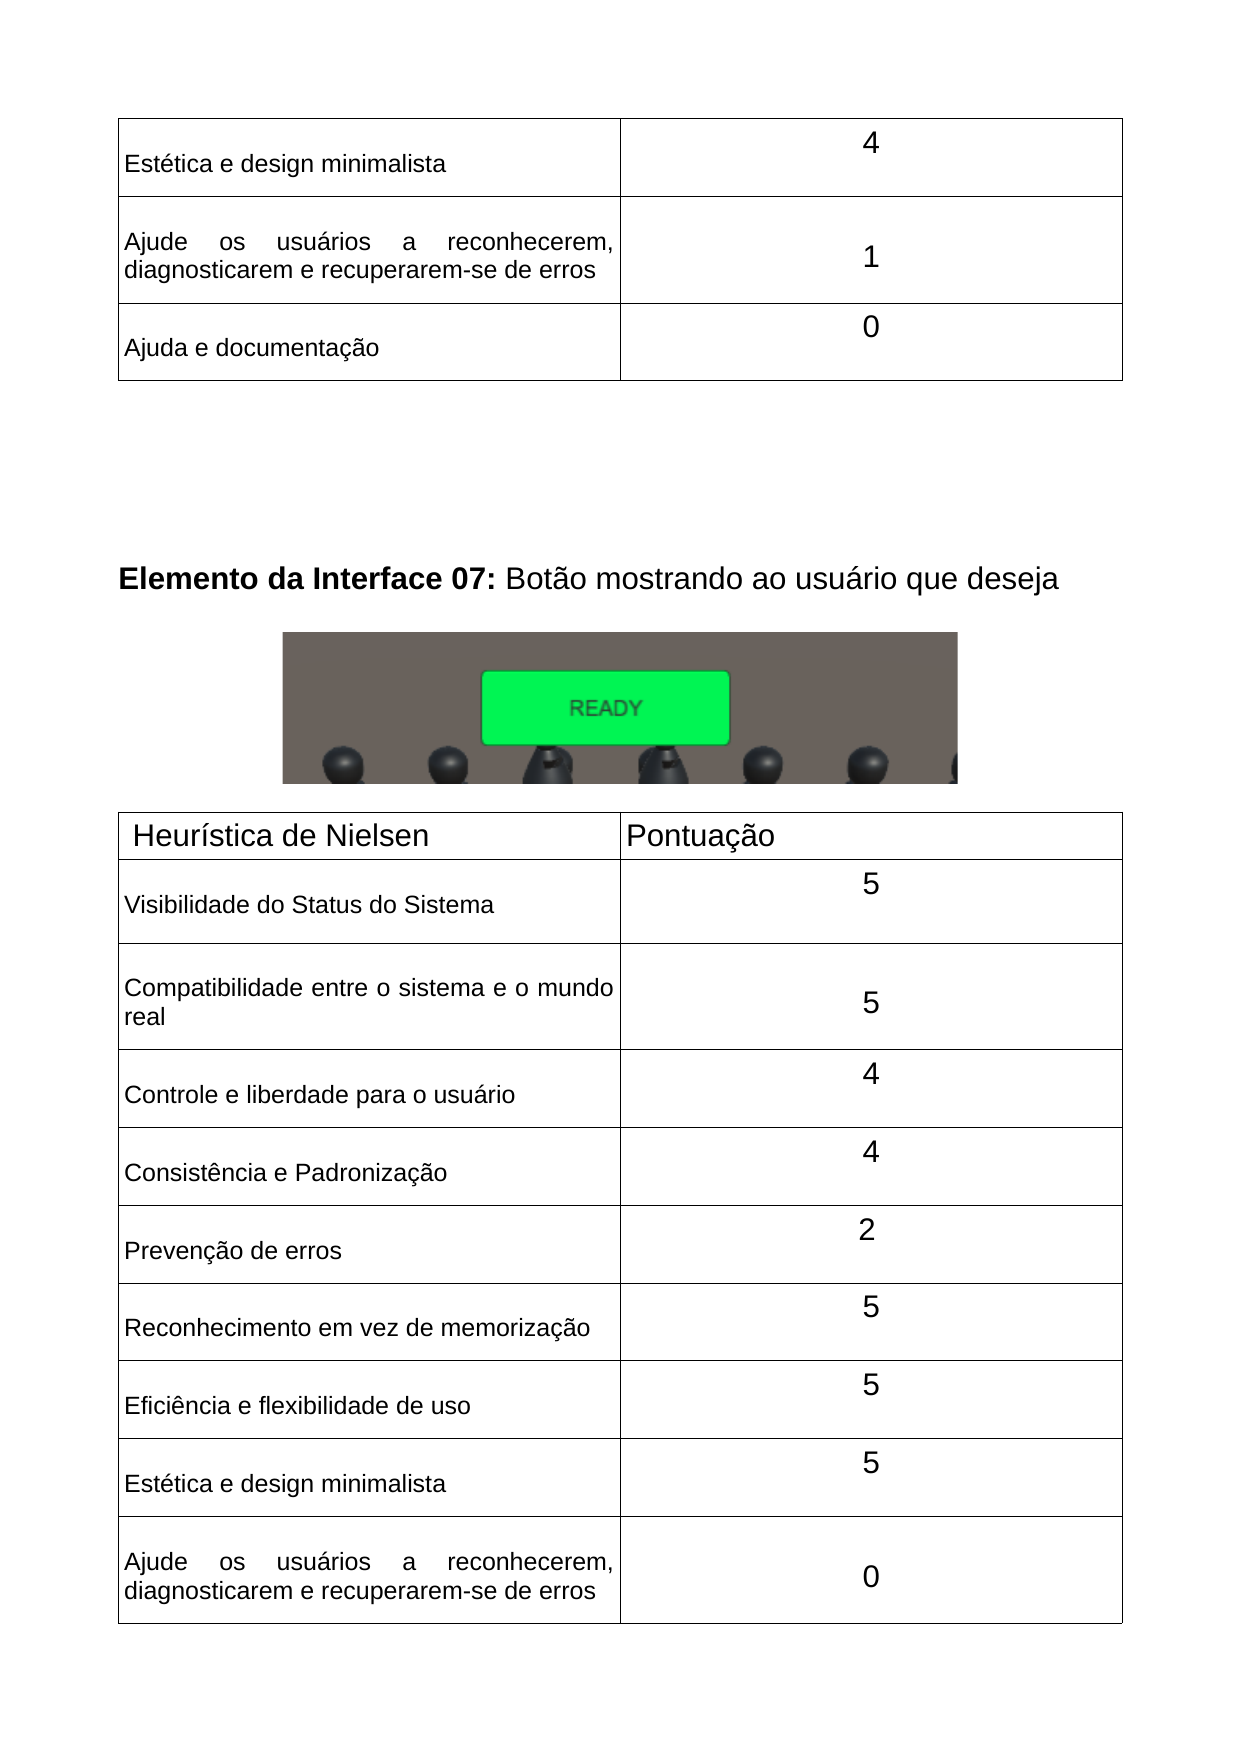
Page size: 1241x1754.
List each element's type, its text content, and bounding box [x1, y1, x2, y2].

table_cell 4 [621, 119, 1122, 196]
table_cell Eficiência e flexibilidade de uso [119, 1361, 620, 1438]
table_header Pontuação [621, 813, 1122, 859]
table_cell Controle e liberdade para o usuário [119, 1050, 620, 1127]
table_cell Estética e design minimalista [119, 119, 620, 196]
table_cell 0 [621, 1517, 1122, 1623]
table_cell 4 [621, 1128, 1122, 1205]
picture [282, 632, 958, 784]
table_cell 5 [621, 860, 1122, 943]
table_cell Ajude os usuários a reconhecerem, diagnosticarem e recuperarem-se de erros [119, 197, 620, 302]
table_cell Prevenção de erros [119, 1206, 620, 1283]
table_cell Ajuda e documentação [119, 304, 620, 380]
table_cell Reconhecimento em vez de memorização [119, 1284, 620, 1360]
table_cell 0 [621, 304, 1122, 380]
table_cell 1 [621, 197, 1122, 302]
table_cell Consistência e Padronização [119, 1128, 620, 1205]
table_cell 2 [621, 1206, 1122, 1283]
table_cell 4 [621, 1050, 1122, 1127]
table_cell Ajude os usuários a reconhecerem, diagnosticarem e recuperarem-se de erros [119, 1517, 620, 1623]
table_cell Estética e design minimalista [119, 1439, 620, 1516]
table_cell Visibilidade do Status do Sistema [119, 860, 620, 943]
text Elemento da Interface 07: Botão mostrando ao usuário que deseja [118, 560, 1122, 596]
table_cell 5 [621, 1361, 1122, 1438]
table_cell Compatibilidade entre o sistema e o mundo real [119, 944, 620, 1049]
table_cell 5 [621, 1439, 1122, 1516]
table_cell 5 [621, 944, 1122, 1049]
table_cell 5 [621, 1284, 1122, 1360]
table_header Heurística de Nielsen [119, 813, 620, 859]
